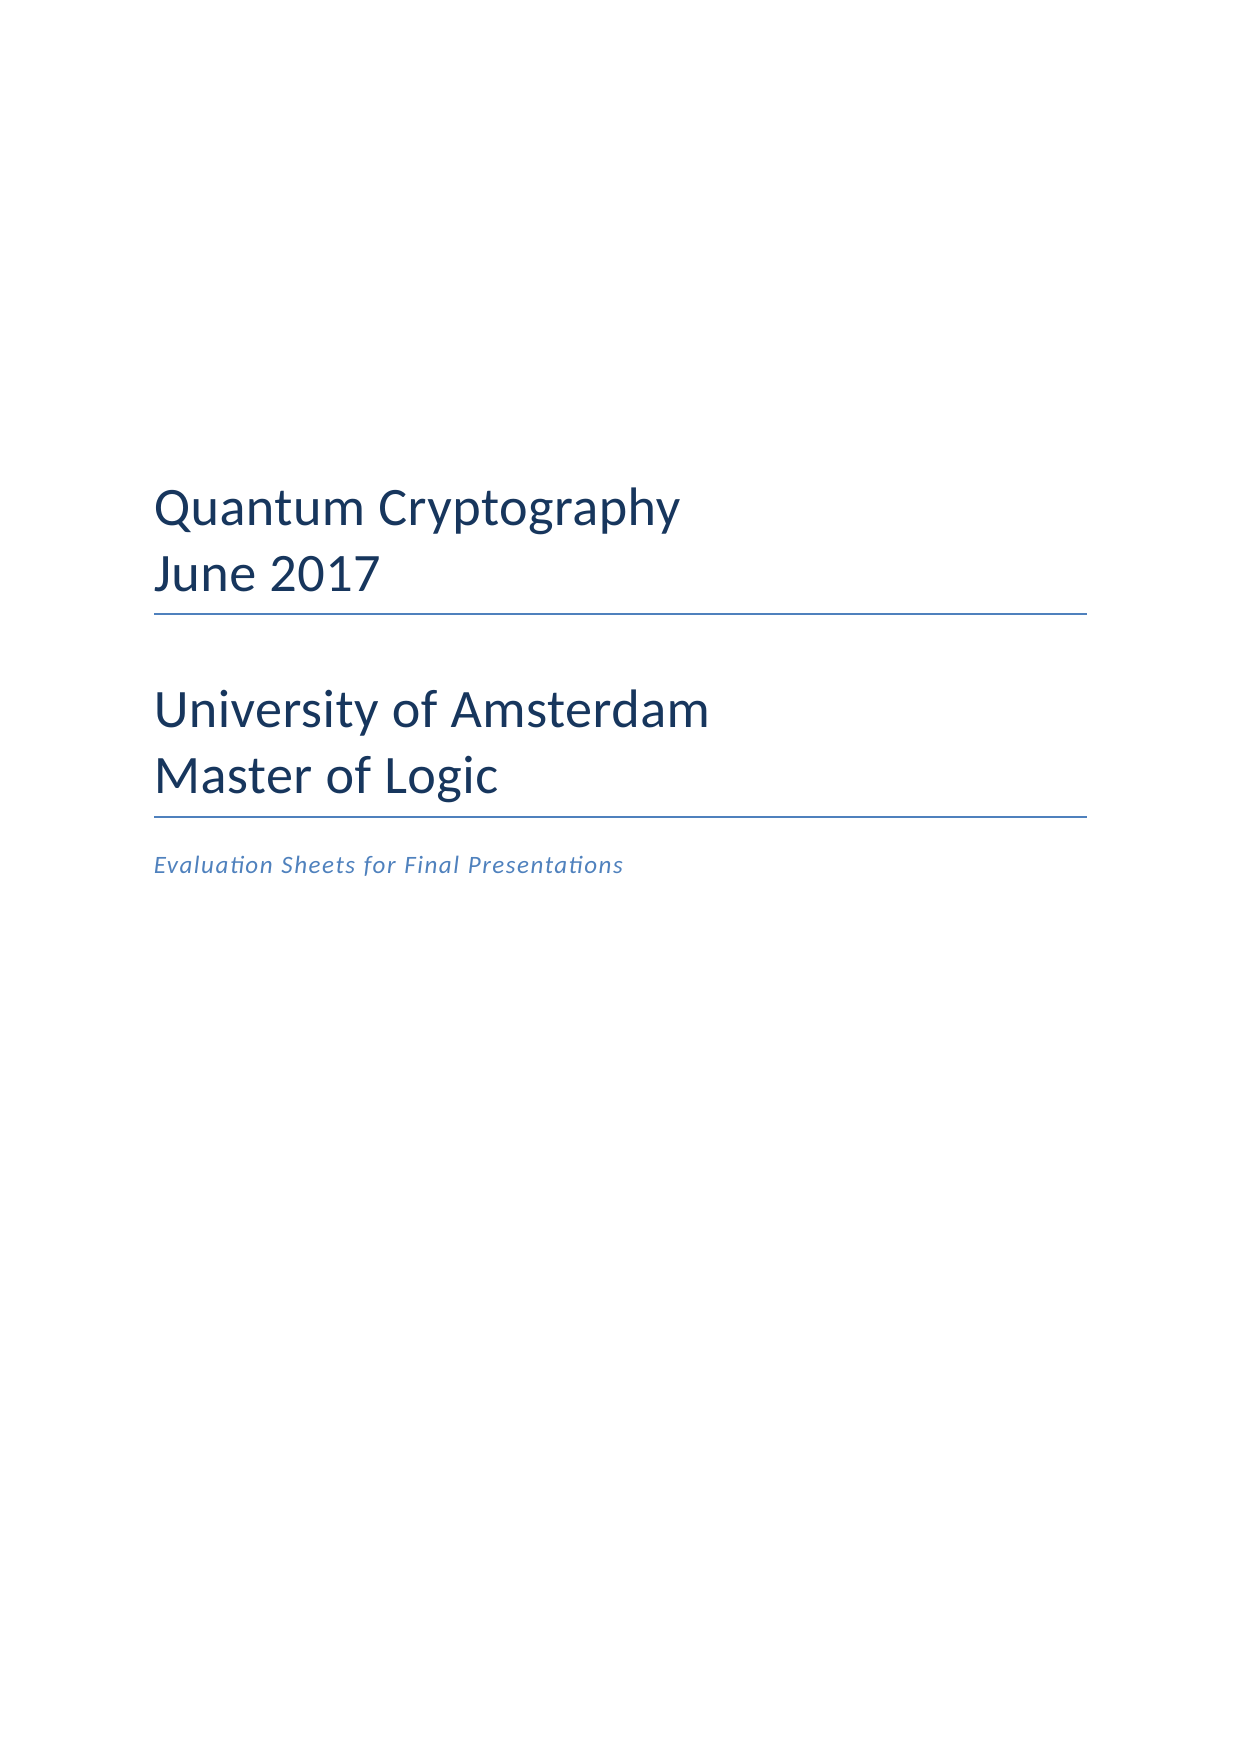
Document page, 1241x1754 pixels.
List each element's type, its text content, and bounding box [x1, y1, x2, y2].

title University of Amsterdam Master of Logic [153, 675, 1087, 818]
title Quantum Cryptography June 2017 [153, 472, 1087, 615]
subtitle Evaluation Sheets for Final Presentations [153, 849, 1087, 880]
